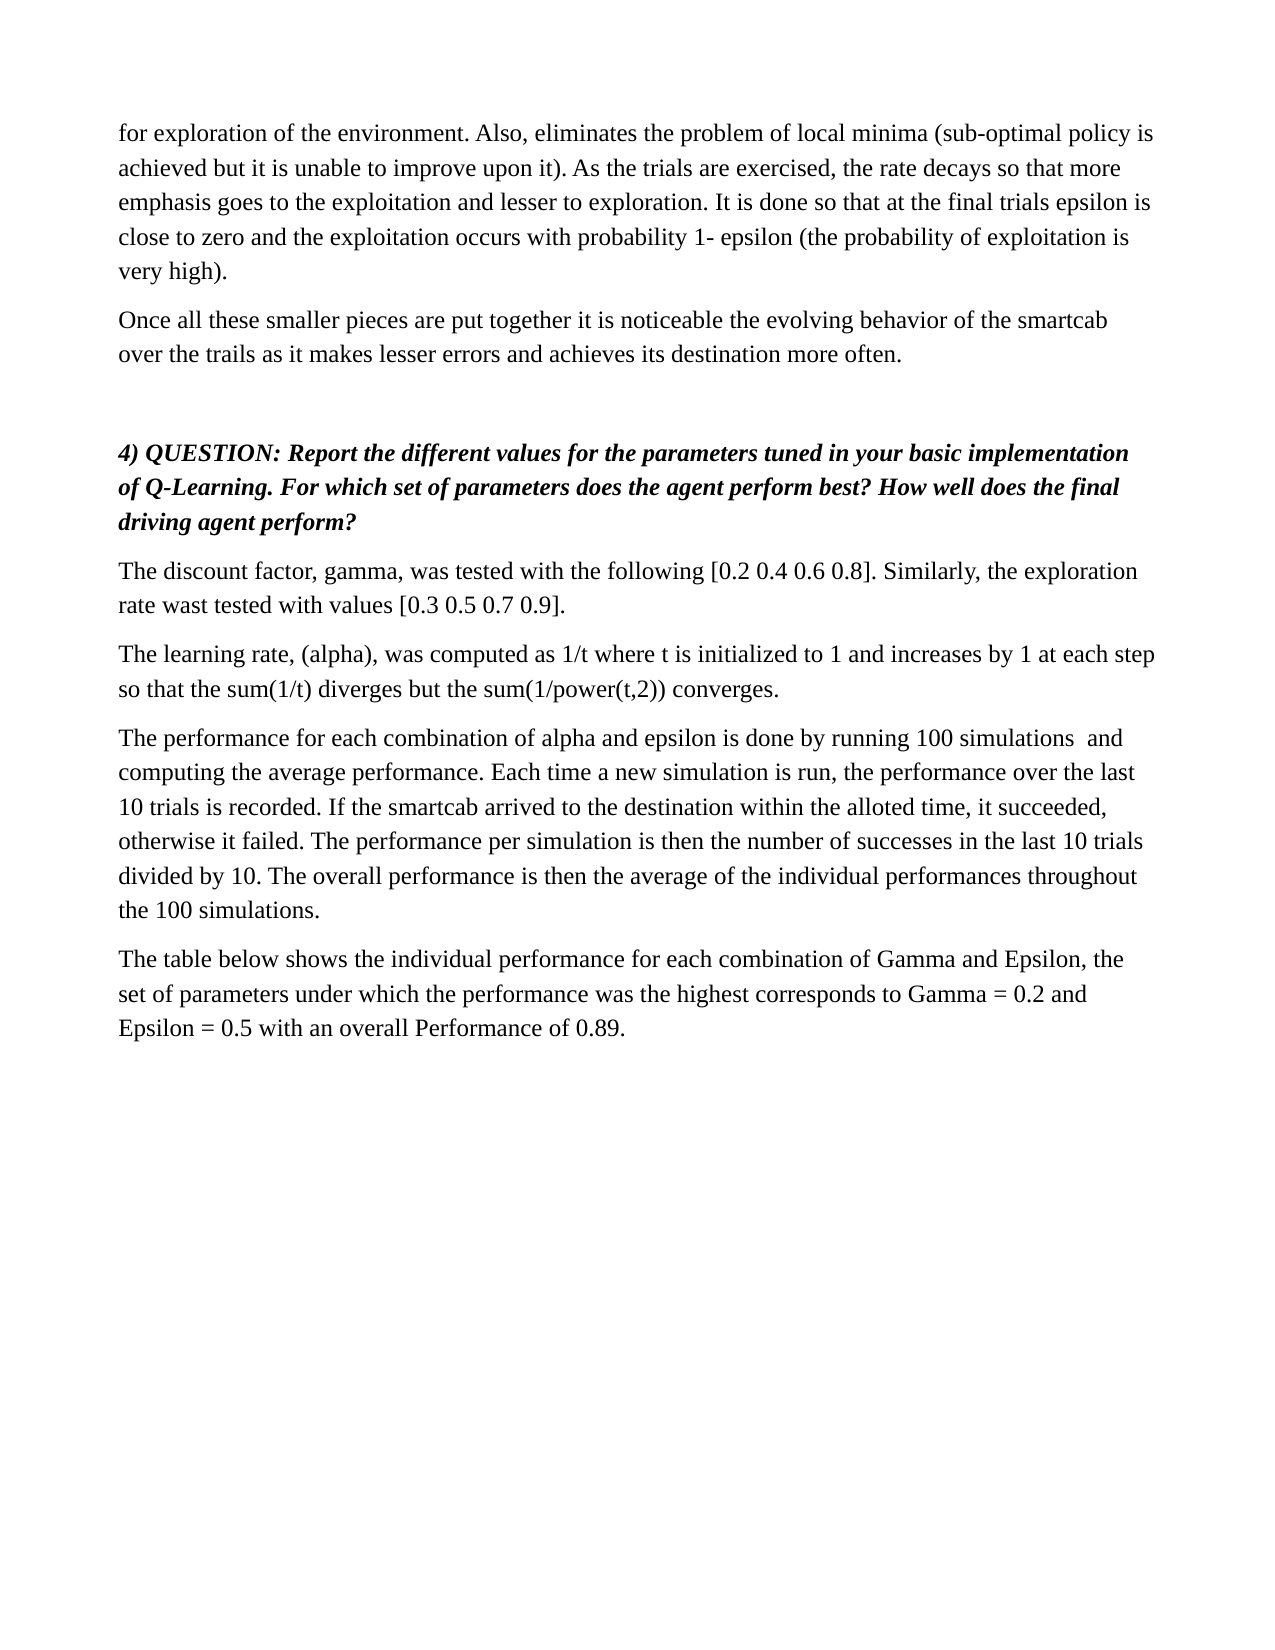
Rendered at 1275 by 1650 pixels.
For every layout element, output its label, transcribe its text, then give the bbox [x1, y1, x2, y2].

text The table below shows the individual performance for each combination of Gamma and Epsilon, the set of parameters under which the performance was the highest corresponds to Gamma = 0.2 and Epsilon = 0.5 with an overall Performance of 0.89. [118, 944, 1157, 1042]
text for exploration of the environment. Also, eliminates the problem of local minima (sub-optimal policy is achieved but it is unable to improve upon it). As the trials are exercised, the rate decays so that more emphasis goes to the exploitation and lesser to exploration. It is done so that at the final trials epsilon is close to zero and the exploitation occurs with probability 1- epsilon (the probability of exploitation is very high). [118, 118, 1157, 285]
text The performance for each combination of alpha and epsilon is done by running 100 simulations and computing the average performance. Each time a new simulation is run, the performance over the last 10 trials is recorded. If the smartcab arrived to the destination within the alloted time, it succeeded, otherwise it failed. The performance per simulation is then the number of successes in the last 10 trials divided by 10. The overall performance is then the average of the individual performances throughout the 100 simulations. [118, 723, 1157, 924]
text The discount factor, gamma, was tested with the following [0.2 0.4 0.6 0.8]. Similarly, the exploration rate wast tested with values [0.3 0.5 0.7 0.9]. [118, 556, 1157, 619]
text 4) QUESTION: Report the different values for the parameters tuned in your basic implementation of Q-Learning. For which set of parameters does the agent perform best? How well does the final driving agent perform? [118, 438, 1157, 535]
text The learning rate, (alpha), was computed as 1/t where t is initialized to 1 and increases by 1 at each step so that the sum(1/t) diverges but the sum(1/power(t,2)) converges. [118, 639, 1157, 702]
text Once all these smaller pieces are put together it is noticeable the evolving behavior of the smartcab over the trails as it makes lesser errors and achieves its destination more often. [118, 305, 1157, 368]
